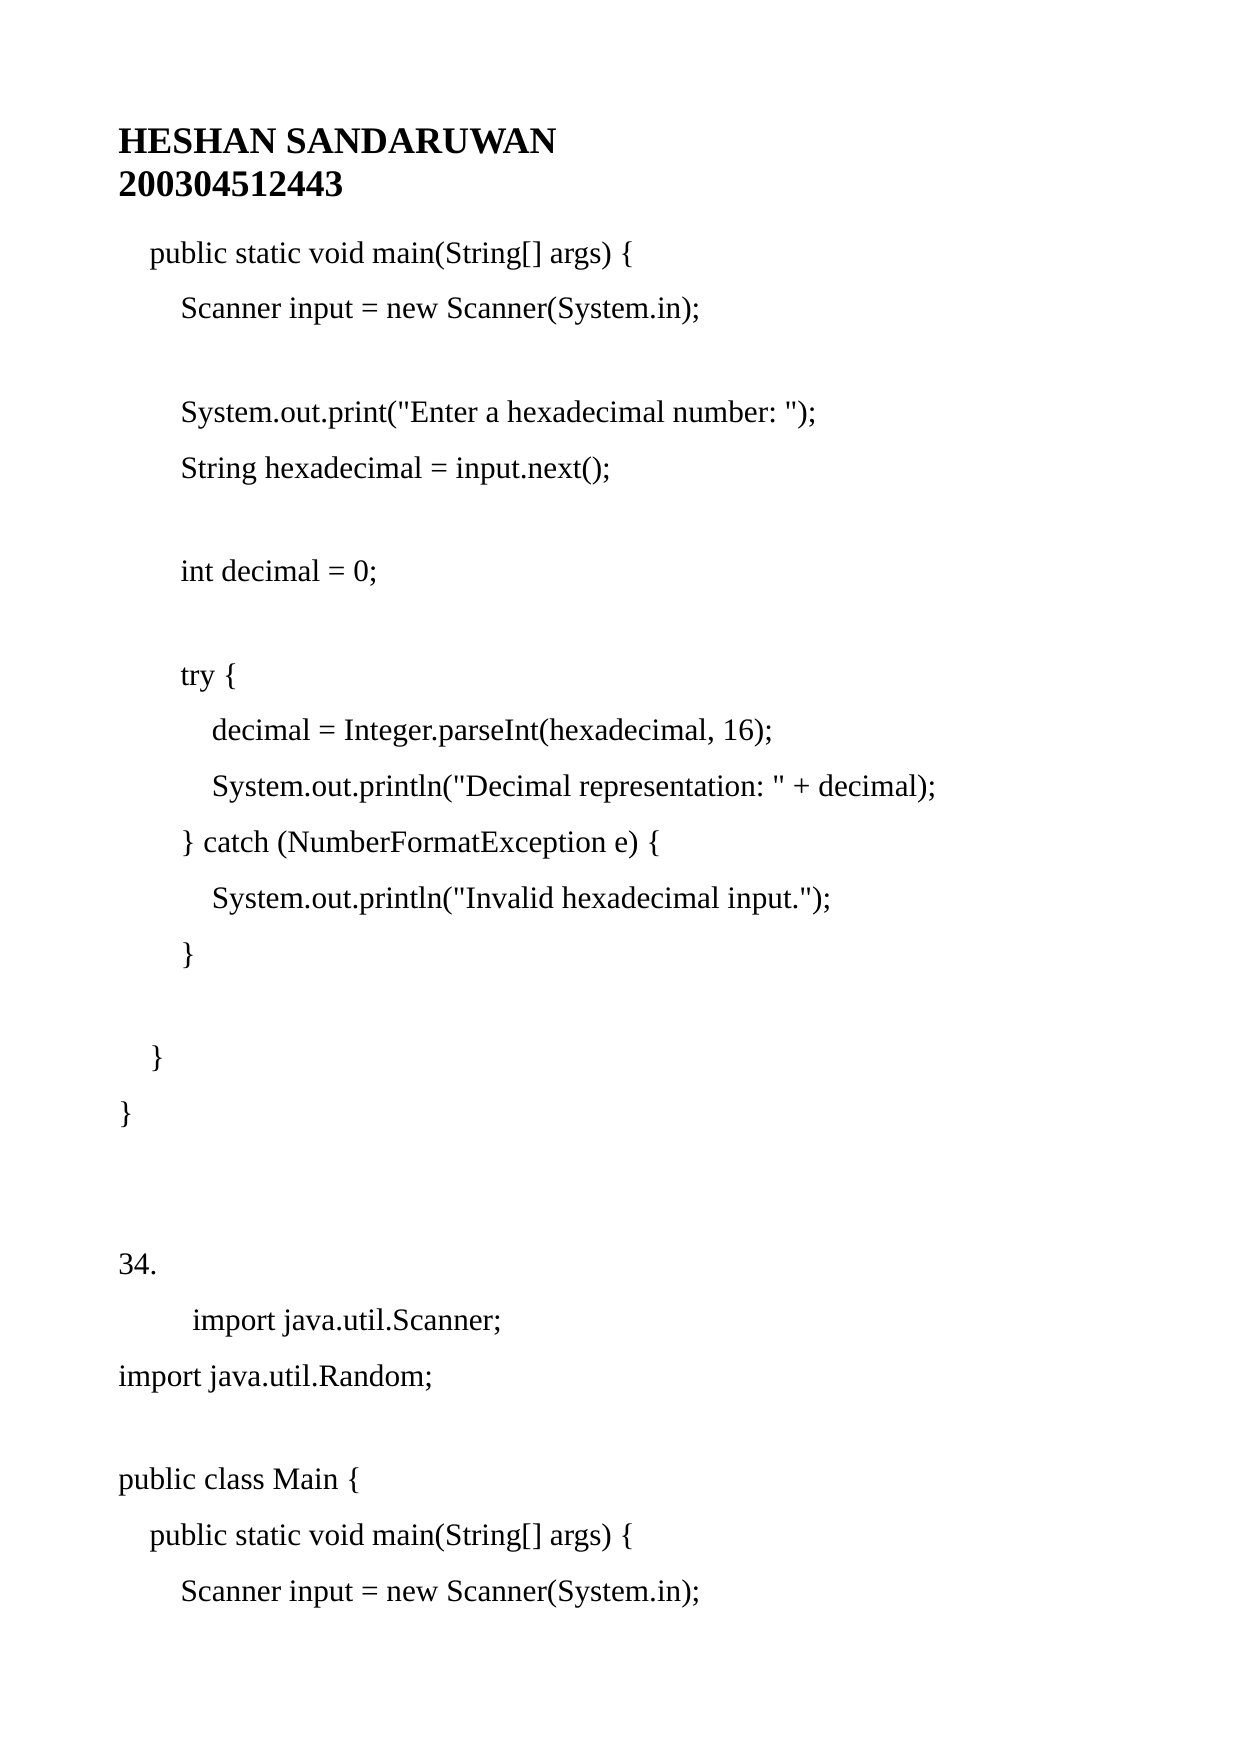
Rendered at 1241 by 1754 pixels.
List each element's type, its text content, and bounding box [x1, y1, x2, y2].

text String hexadecimal = input.next(); [118, 449, 1122, 485]
text 34. [118, 1245, 1122, 1281]
text import java.util.Scanner; [118, 1301, 1122, 1337]
text } catch (NumberFormatException e) { [118, 823, 1122, 859]
text try { [118, 656, 1122, 692]
text } [118, 1094, 1122, 1130]
text Scanner input = new Scanner(System.in); [118, 1572, 1122, 1608]
text import java.util.Random; [118, 1357, 1122, 1393]
text public class Main { [118, 1460, 1122, 1496]
text System.out.println("Invalid hexadecimal input."); [118, 879, 1122, 915]
text Scanner input = new Scanner(System.in); [118, 290, 1122, 326]
text } [118, 1038, 1122, 1074]
text System.out.print("Enter a hexadecimal number: "); [118, 393, 1122, 429]
text int decimal = 0; [118, 552, 1122, 588]
text public static void main(String[] args) { [118, 1516, 1122, 1552]
text } [118, 935, 1122, 971]
text public static void main(String[] args) { [118, 234, 1122, 270]
text decimal = Integer.parseInt(hexadecimal, 16); [118, 712, 1122, 748]
text System.out.println("Decimal representation: " + decimal); [118, 767, 1122, 803]
